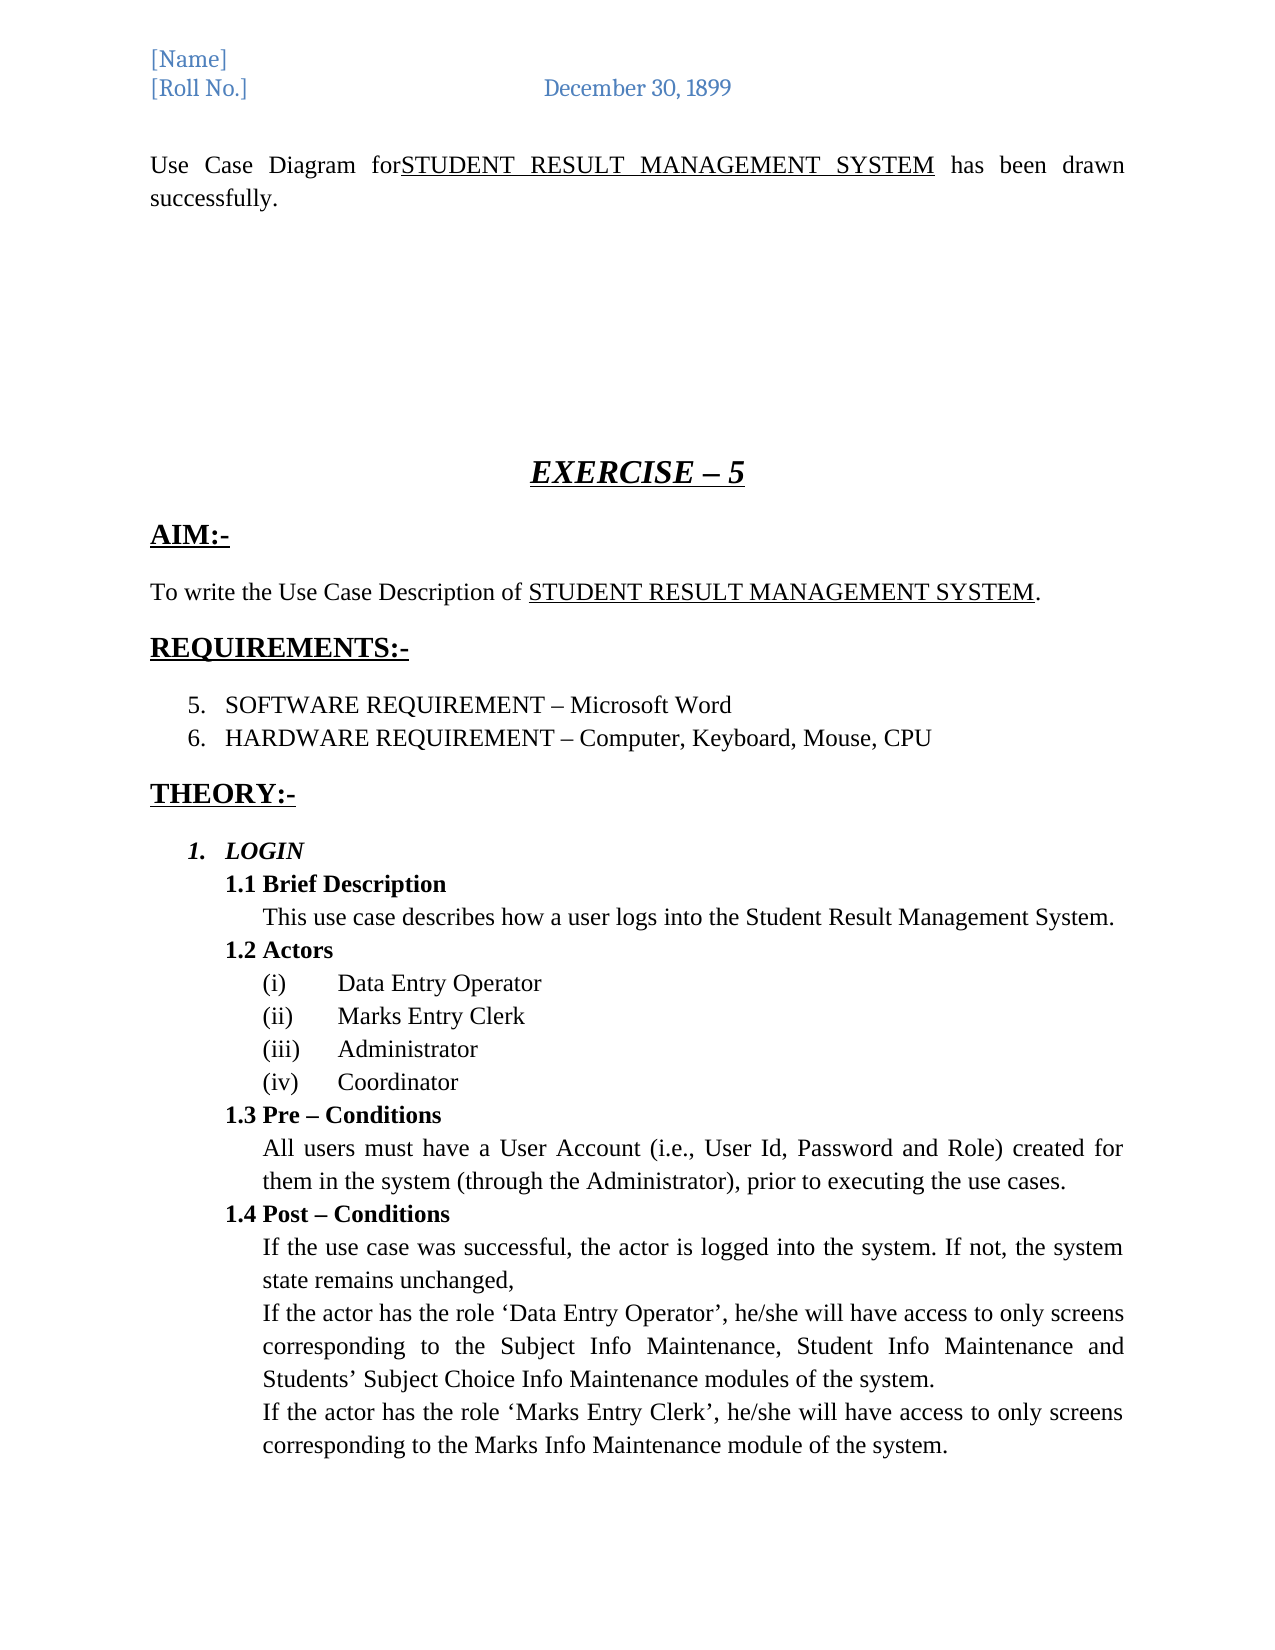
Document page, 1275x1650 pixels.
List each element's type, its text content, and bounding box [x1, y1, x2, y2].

list Marks Entry Clerk [262, 1001, 1125, 1030]
list If the actor has the role ‘Data Entry Operator’, he/she will have access to only screens corresponding to the Subject Info Maintenance, Student Info Maintenance and Students’ Subject Choice Info Maintenance modules of the system. [262, 1298, 1125, 1393]
list Coordinator [262, 1067, 1125, 1096]
list HARDWARE REQUIREMENT – Computer, Keyboard, Mouse, CPU [187, 723, 1125, 752]
list Pre – Conditions [225, 1100, 1125, 1129]
list If the use case was successful, the actor is logged into the system. If not, the system state remains unchanged, [262, 1232, 1125, 1294]
text REQUIREMENTS:- [150, 630, 1125, 664]
list Actors [225, 935, 1125, 964]
list All users must have a User Account (i.e., User Id, Password and Role) created for them in the system (through the Administrator), prior to executing the use cases. [262, 1133, 1125, 1195]
list This use case describes how a user logs into the Student Result Management System. [262, 902, 1125, 931]
list Brief Description [225, 869, 1125, 898]
list If the actor has the role ‘Marks Entry Clerk’, he/she will have access to only screens corresponding to the Marks Info Maintenance module of the system. [262, 1397, 1125, 1459]
text Use Case Diagram forSTUDENT RESULT MANAGEMENT SYSTEM has been drawn successfully. [150, 150, 1125, 212]
list Post – Conditions [225, 1199, 1125, 1228]
text EXERCISE – 5 [150, 452, 1125, 491]
text AIM:- [150, 517, 1125, 551]
text THEORY:- [150, 777, 1125, 810]
list Administrator [262, 1034, 1125, 1063]
list Data Entry Operator [262, 968, 1125, 997]
list SOFTWARE REQUIREMENT – Microsoft Word [187, 690, 1125, 718]
text To write the Use Case Description of STUDENT RESULT MANAGEMENT SYSTEM. [150, 577, 1125, 605]
list LOGIN [187, 836, 1125, 865]
